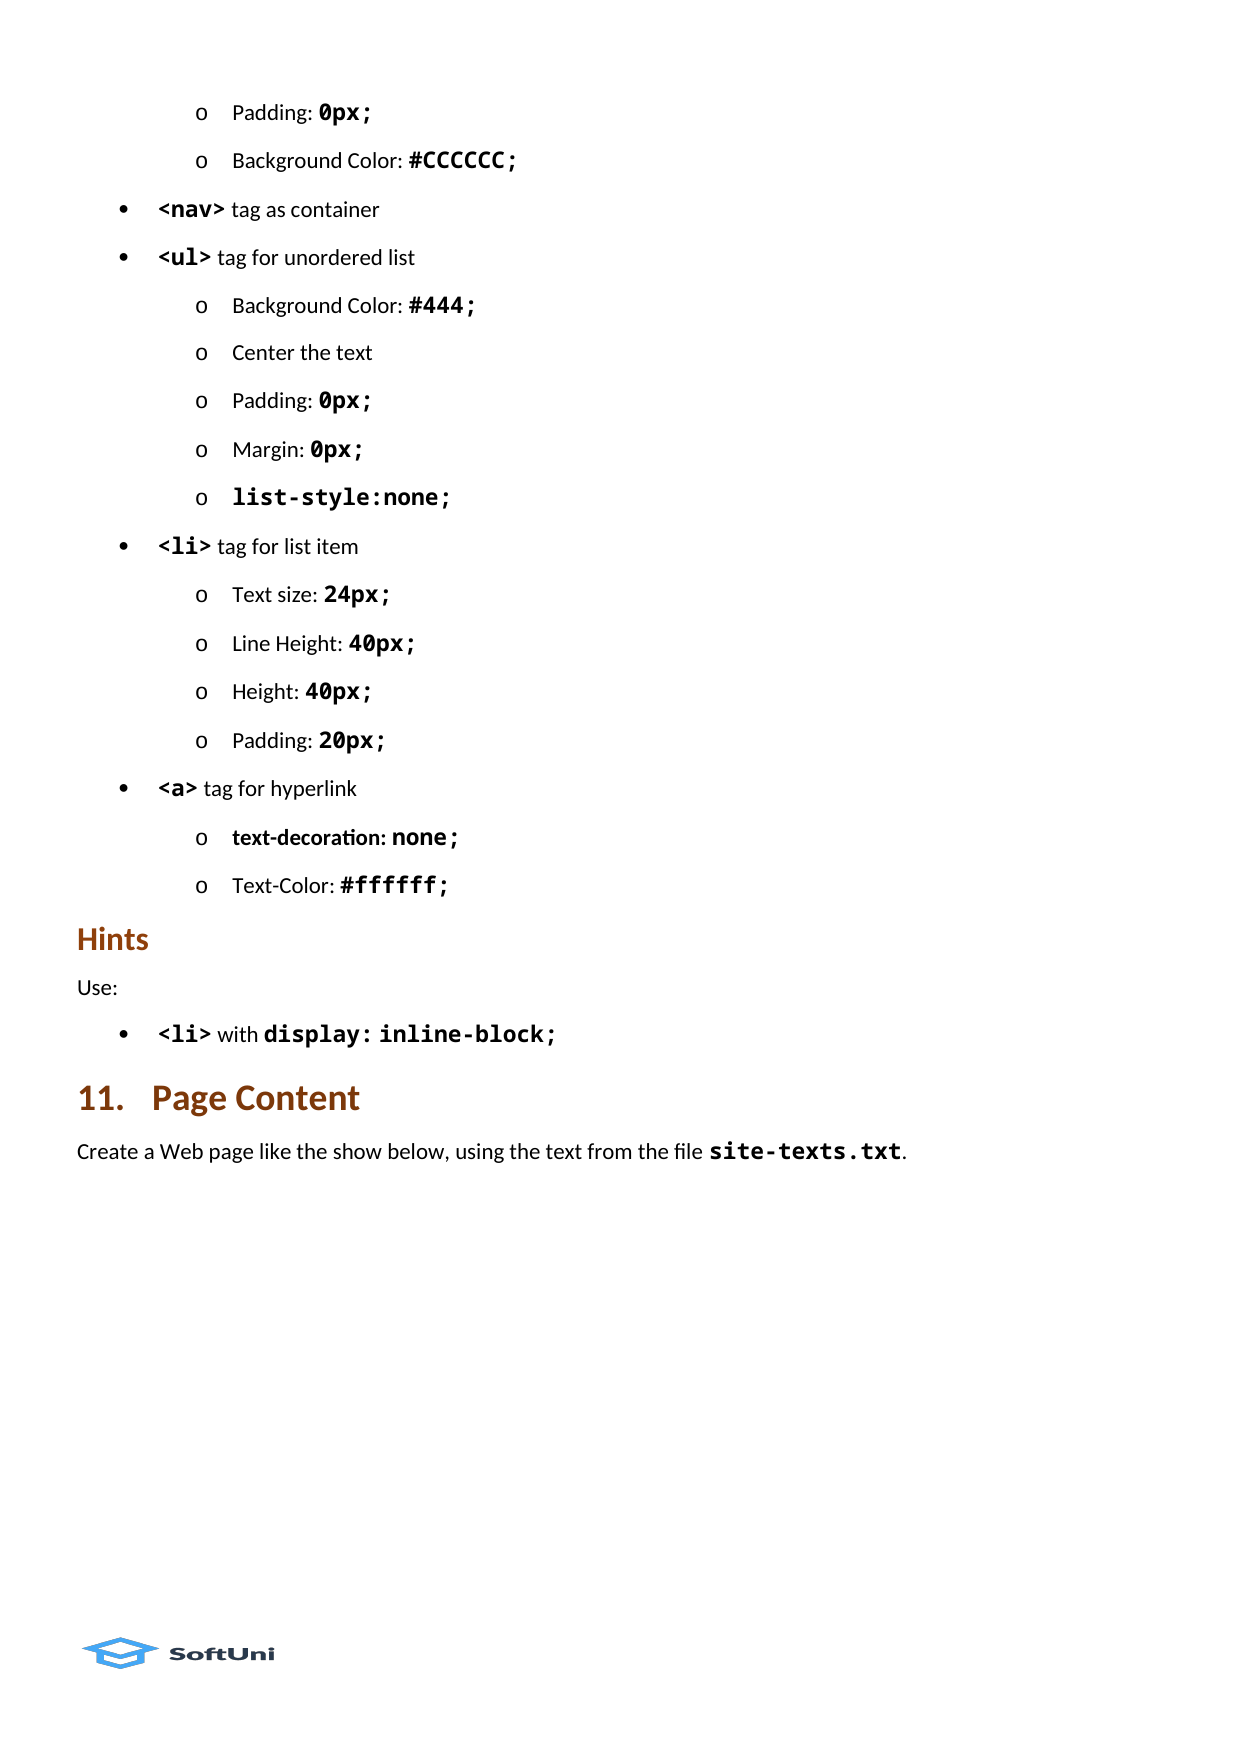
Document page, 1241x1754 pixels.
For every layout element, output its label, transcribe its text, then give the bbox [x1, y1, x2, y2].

list Margin: 0px; [194, 432, 1163, 464]
list Height: 40px; [194, 675, 1163, 706]
list list-style:none; [194, 481, 1163, 512]
list Line Height: 40px; [194, 627, 1163, 658]
list Center the text [194, 338, 1163, 367]
subtitle Page Content [77, 1074, 1163, 1120]
list Background Color: #CCCCCC; [194, 144, 1163, 175]
list <a> tag for hyperlink [119, 772, 1163, 803]
list <ul> tag for unordered list [119, 241, 1163, 272]
list Padding: 0px; [194, 384, 1163, 415]
list Text size: 24px; [194, 578, 1163, 609]
list text-decoration: none; [194, 821, 1163, 852]
list <li> with display: inline-block; [119, 1017, 1163, 1049]
list <li> tag for list item [119, 529, 1163, 561]
list Background Color: #444; [194, 289, 1163, 321]
text Create a Web page like the show below, using the text from the file site-texts.txt. [77, 1135, 1163, 1167]
list Padding: 20px; [194, 724, 1163, 755]
picture [75, 1635, 281, 1672]
subtitle Hints [77, 918, 1163, 958]
list <nav> tag as container [119, 192, 1163, 224]
list Padding: 0px; [194, 95, 1163, 127]
list Text-Color: #ffffff; [194, 869, 1163, 901]
text Use: [77, 973, 1163, 1001]
